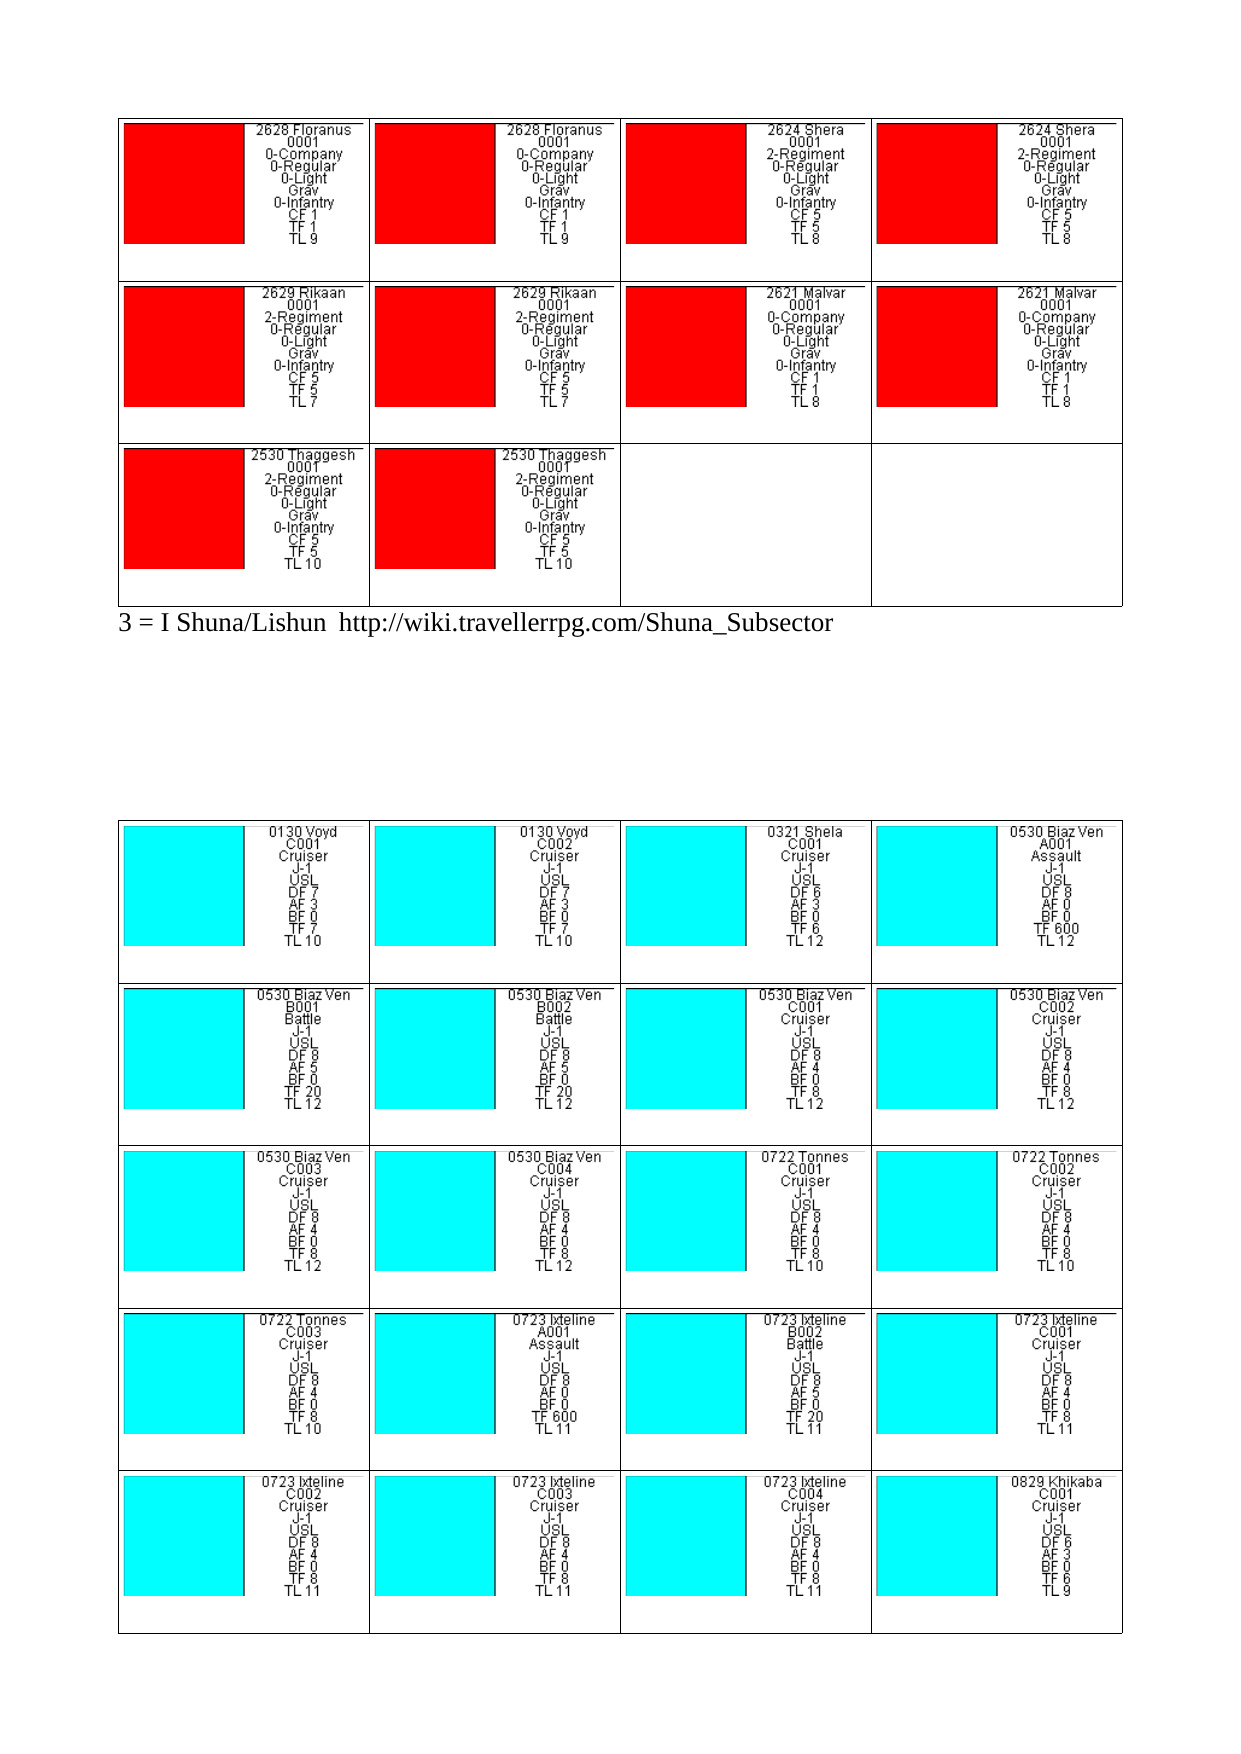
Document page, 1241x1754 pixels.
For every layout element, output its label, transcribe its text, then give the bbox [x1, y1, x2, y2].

table_cell [119, 1471, 369, 1633]
picture [123, 1476, 364, 1596]
table_cell [119, 1309, 369, 1313]
table_cell [370, 989, 620, 1145]
table_cell [119, 984, 369, 988]
picture [625, 123, 866, 244]
table_header [370, 821, 620, 983]
table_cell [119, 119, 369, 281]
picture [374, 123, 615, 244]
table_cell [872, 282, 1122, 443]
picture [374, 988, 615, 1109]
table_cell [872, 444, 1122, 606]
table_cell [621, 1309, 871, 1313]
table_cell [872, 984, 1122, 988]
table_cell [621, 989, 871, 1145]
table_cell [872, 1309, 1122, 1313]
table_cell [119, 1314, 369, 1470]
picture [374, 448, 615, 569]
table_cell [119, 444, 369, 606]
picture [123, 988, 364, 1109]
table_header [621, 821, 871, 983]
picture [625, 1313, 866, 1434]
table_cell [119, 1146, 369, 1308]
table_cell [119, 282, 369, 443]
table_cell [370, 1314, 620, 1470]
picture [374, 286, 615, 407]
table_cell [370, 1146, 620, 1308]
picture [876, 1151, 1117, 1271]
picture [876, 1476, 1117, 1596]
picture [625, 988, 866, 1109]
picture [625, 826, 866, 946]
table_cell [119, 989, 369, 1145]
table_cell [872, 1471, 1122, 1633]
picture [374, 826, 615, 946]
picture [123, 1313, 364, 1434]
table_cell [370, 119, 620, 281]
picture [625, 1476, 866, 1596]
picture [123, 826, 364, 946]
picture [625, 286, 866, 407]
table_cell [621, 1314, 871, 1470]
table_cell [621, 444, 871, 606]
picture [123, 286, 364, 407]
table_cell [370, 984, 620, 988]
table_cell [621, 984, 871, 988]
text 3 = I Shuna/Lishun http://wiki.travellerrpg.com/Shuna_Subsector [118, 607, 1122, 637]
table_cell [370, 1471, 620, 1633]
picture [123, 448, 364, 569]
picture [876, 1313, 1117, 1434]
picture [876, 988, 1117, 1109]
picture [625, 1151, 866, 1271]
table_cell [872, 1314, 1122, 1470]
table_cell [872, 989, 1122, 1145]
picture [876, 286, 1117, 407]
table_cell [370, 282, 620, 443]
picture [374, 1476, 615, 1596]
table_cell [621, 282, 871, 443]
table_header [872, 821, 1122, 983]
table_header [119, 821, 369, 983]
table_cell [621, 1471, 871, 1633]
table_cell [872, 1146, 1122, 1308]
picture [123, 123, 364, 244]
picture [876, 826, 1117, 946]
picture [374, 1313, 615, 1434]
table_cell [621, 1146, 871, 1308]
picture [374, 1151, 615, 1271]
table_cell [370, 1309, 620, 1313]
picture [123, 1151, 364, 1271]
table_cell [872, 119, 1122, 281]
table_cell [621, 119, 871, 281]
picture [876, 123, 1117, 244]
table_cell [370, 444, 620, 606]
